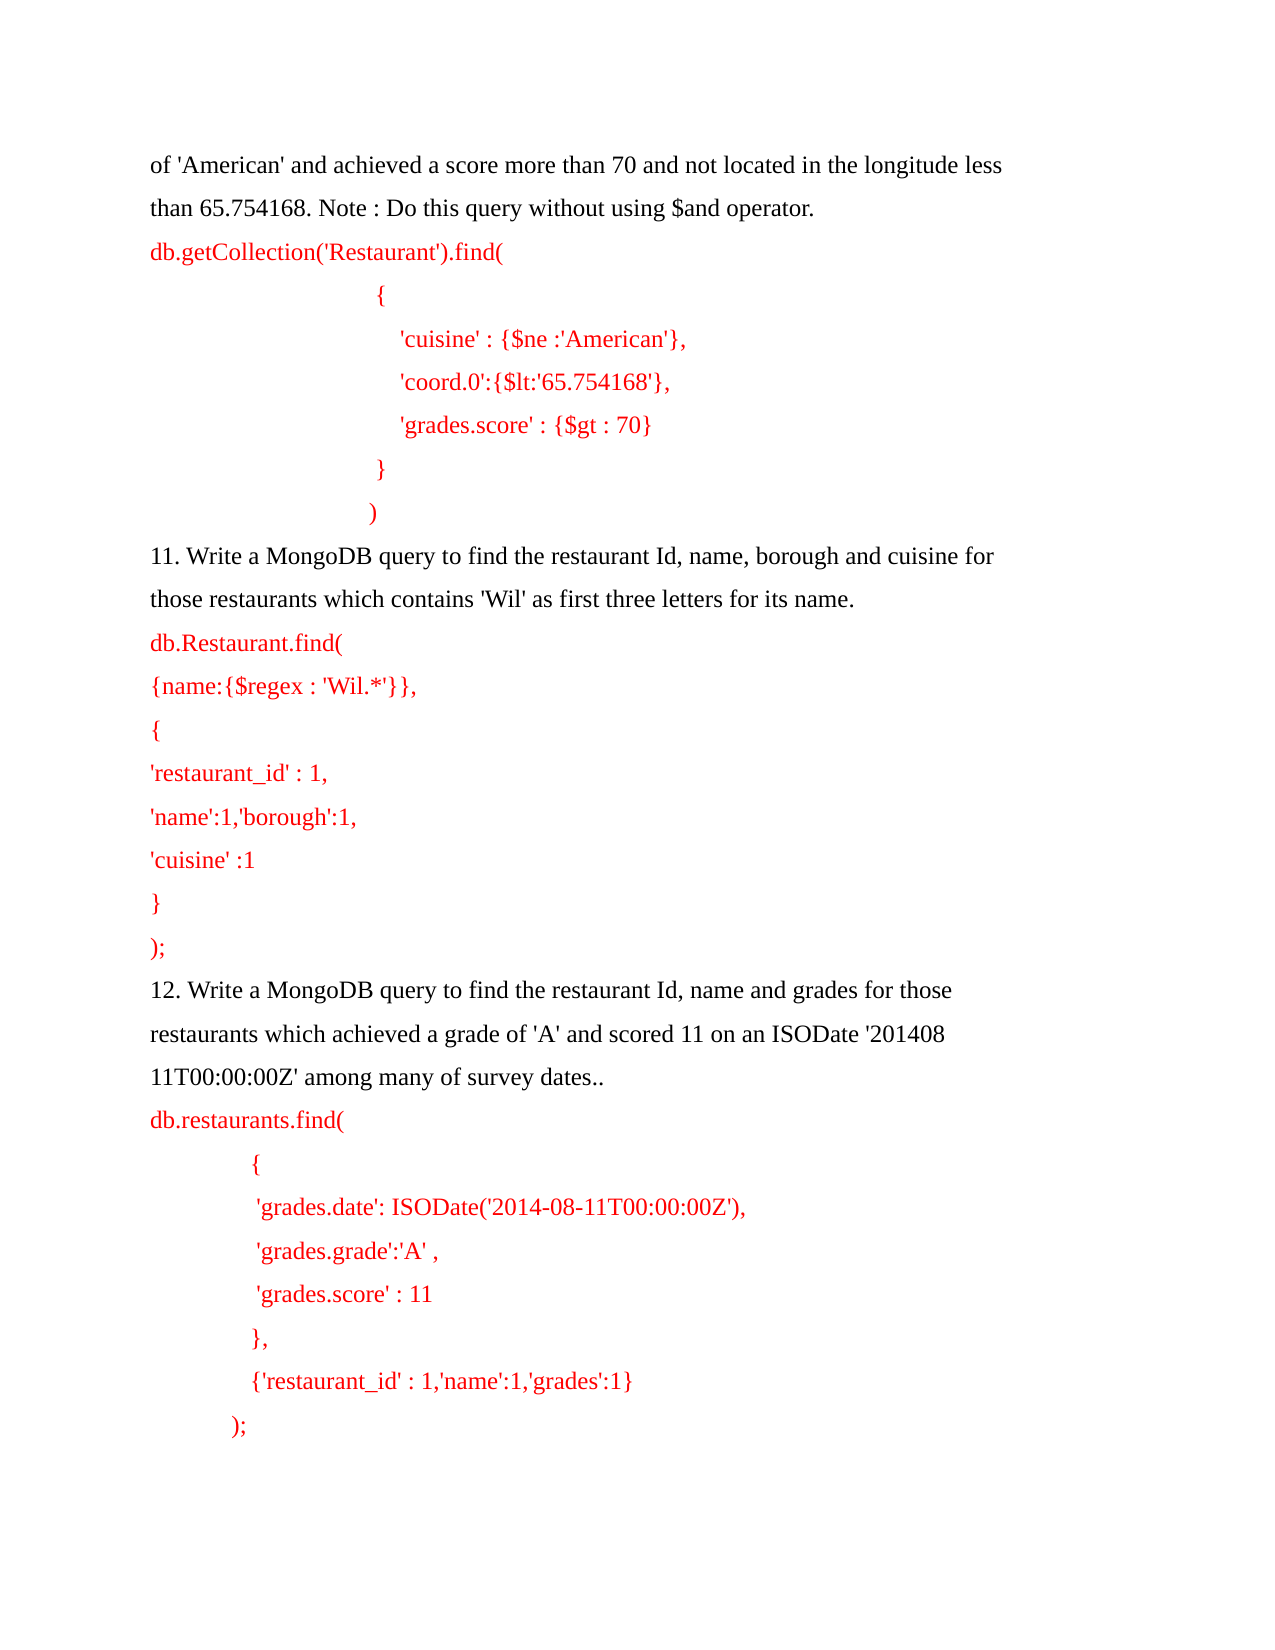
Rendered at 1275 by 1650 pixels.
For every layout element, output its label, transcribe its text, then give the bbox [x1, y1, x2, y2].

text {'restaurant_id' : 1,'name':1,'grades':1} [150, 1366, 1125, 1395]
text }, [150, 1323, 1125, 1352]
text of 'American' and achieved a score more than 70 and not located in the longitude less [150, 150, 1125, 179]
text 'cuisine' :1 [150, 845, 1125, 874]
text 12. Write a MongoDB query to find the restaurant Id, name and grades for those [150, 975, 1125, 1004]
text { [150, 1149, 1125, 1178]
text 'name':1,'borough':1, [150, 802, 1125, 830]
text than ­65.754168. Note : Do this query without using $and operator. [150, 193, 1125, 222]
text 'grades.score' : {$gt : 70} [150, 411, 1125, 439]
text ) [150, 497, 1125, 526]
text 'coord.0':{$lt:'65.754168'}, [150, 367, 1125, 396]
text ); [150, 932, 1125, 961]
text { [150, 280, 1125, 309]
text { [150, 715, 1125, 743]
text 11. Write a MongoDB query to find the restaurant Id, name, borough and cuisine for [150, 541, 1125, 570]
text {name:{$regex : 'Wil.*'}}, [150, 671, 1125, 700]
text restaurants which achieved a grade of 'A' and scored 11 on an ISODate '2014­08­ [150, 1019, 1125, 1047]
text } [150, 454, 1125, 483]
text 'grades.date': ISODate('2014-08-11T00:00:00Z'), [150, 1192, 1125, 1221]
text 'grades.score' : 11 [150, 1279, 1125, 1308]
text 'cuisine' : {$ne :'American'}, [150, 324, 1125, 352]
text } [150, 888, 1125, 917]
text db.Restaurant.find( [150, 628, 1125, 657]
text 11T00:00:00Z' among many of survey dates.. [150, 1062, 1125, 1091]
text 'grades.grade':'A' , [150, 1236, 1125, 1265]
text db.restaurants.find( [150, 1106, 1125, 1134]
text those restaurants which contains 'Wil' as first three letters for its name. [150, 584, 1125, 613]
text ); [150, 1410, 1125, 1438]
text 'restaurant_id' : 1, [150, 758, 1125, 787]
text db.getCollection('Restaurant').find( [150, 237, 1125, 266]
